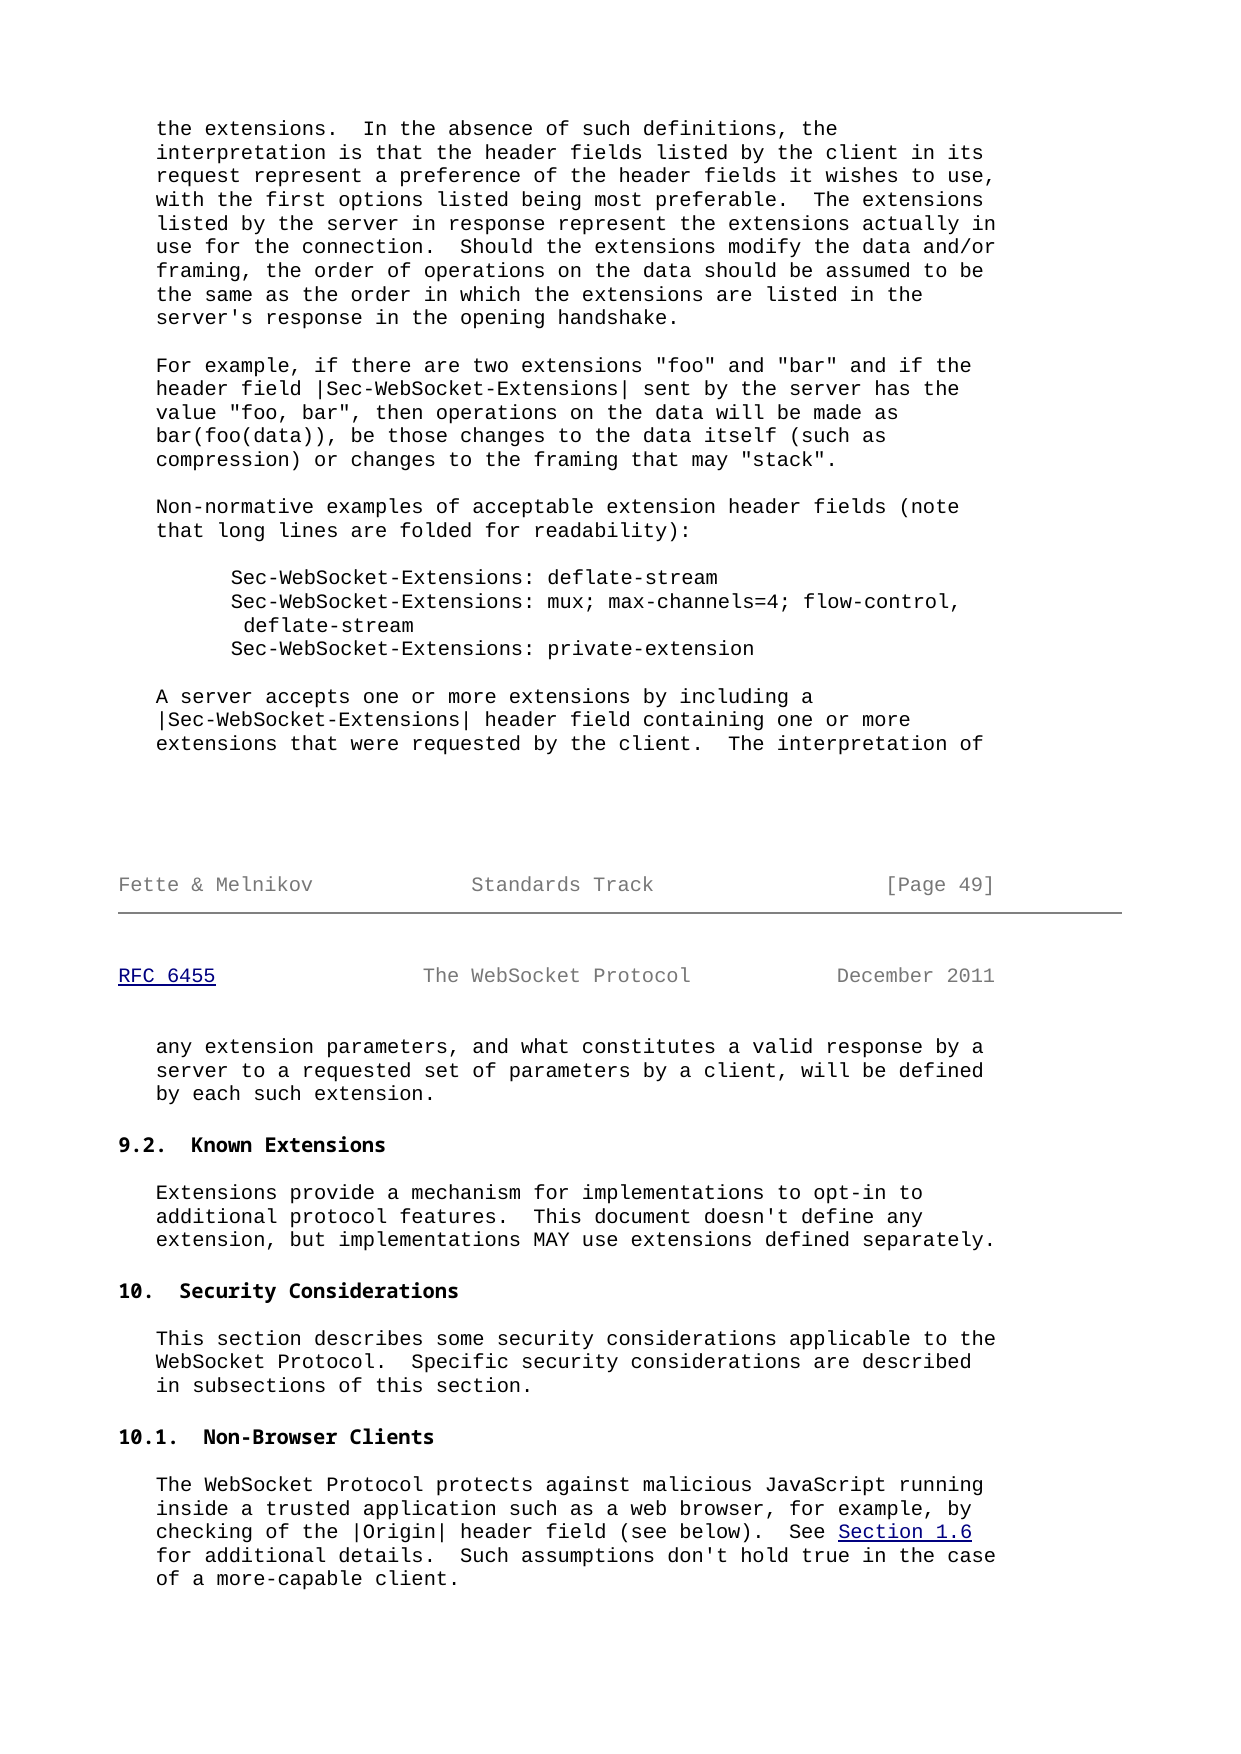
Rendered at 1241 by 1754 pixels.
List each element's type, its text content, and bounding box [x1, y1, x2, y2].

text Non-normative examples of acceptable extension header fields (note [118, 496, 1122, 520]
text any extension parameters, and what constitutes a valid response by a [118, 1036, 1122, 1060]
text framing, the order of operations on the data should be assumed to be [118, 260, 1122, 284]
text Sec-WebSocket-Extensions: private-extension [118, 638, 1122, 662]
text 10. Security Considerations [118, 1277, 1122, 1304]
text extension, but implementations MAY use extensions defined separately. [118, 1229, 1122, 1253]
text inside a trusted application such as a web browser, for example, by [118, 1497, 1122, 1521]
text for additional details. Such assumptions don't hold true in the case [118, 1545, 1122, 1568]
text server to a requested set of parameters by a client, will be defined [118, 1060, 1122, 1083]
text use for the connection. Should the extensions modify the data and/or [118, 236, 1122, 260]
text 10.1. Non-Browser Clients [118, 1422, 1122, 1450]
text RFC 6455 The WebSocket Protocol December 2011 [118, 966, 1122, 989]
text the extensions. In the absence of such definitions, the [118, 118, 1122, 142]
text with the first options listed being most preferable. The extensions [118, 189, 1122, 213]
text Sec-WebSocket-Extensions: mux; max-channels=4; flow-control, [118, 591, 1122, 615]
text For example, if there are two extensions "foo" and "bar" and if the [118, 354, 1122, 378]
text that long lines are folded for readability): [118, 520, 1122, 544]
text listed by the server in response represent the extensions actually in [118, 213, 1122, 236]
text value "foo, bar", then operations on the data will be made as [118, 402, 1122, 426]
text additional protocol features. This document doesn't define any [118, 1206, 1122, 1229]
text WebSocket Protocol. Specific security considerations are described [118, 1352, 1122, 1375]
text request represent a preference of the header fields it wishes to use, [118, 165, 1122, 189]
text by each such extension. [118, 1083, 1122, 1107]
text bar(foo(data)), be those changes to the data itself (such as [118, 426, 1122, 449]
text deflate-stream [118, 615, 1122, 638]
text interpretation is that the header fields listed by the client in its [118, 142, 1122, 165]
text checking of the |Origin| header field (see below). See Section 1.6 [118, 1521, 1122, 1545]
text A server accepts one or more extensions by including a [118, 686, 1122, 709]
text extensions that were requested by the client. The interpretation of [118, 733, 1122, 757]
text header field |Sec-WebSocket-Extensions| sent by the server has the [118, 378, 1122, 402]
text compression) or changes to the framing that may "stack". [118, 449, 1122, 473]
text server's response in the opening handshake. [118, 307, 1122, 331]
text 9.2. Known Extensions [118, 1131, 1122, 1158]
text of a more-capable client. [118, 1568, 1122, 1592]
text in subsections of this section. [118, 1375, 1122, 1399]
text Fette & Melnikov Standards Track [Page 49] [118, 875, 1122, 898]
text Sec-WebSocket-Extensions: deflate-stream [118, 567, 1122, 591]
text the same as the order in which the extensions are listed in the [118, 284, 1122, 307]
text Extensions provide a mechanism for implementations to opt-in to [118, 1182, 1122, 1206]
text |Sec-WebSocket-Extensions| header field containing one or more [118, 709, 1122, 733]
text The WebSocket Protocol protects against malicious JavaScript running [118, 1474, 1122, 1497]
text This section describes some security considerations applicable to the [118, 1328, 1122, 1352]
